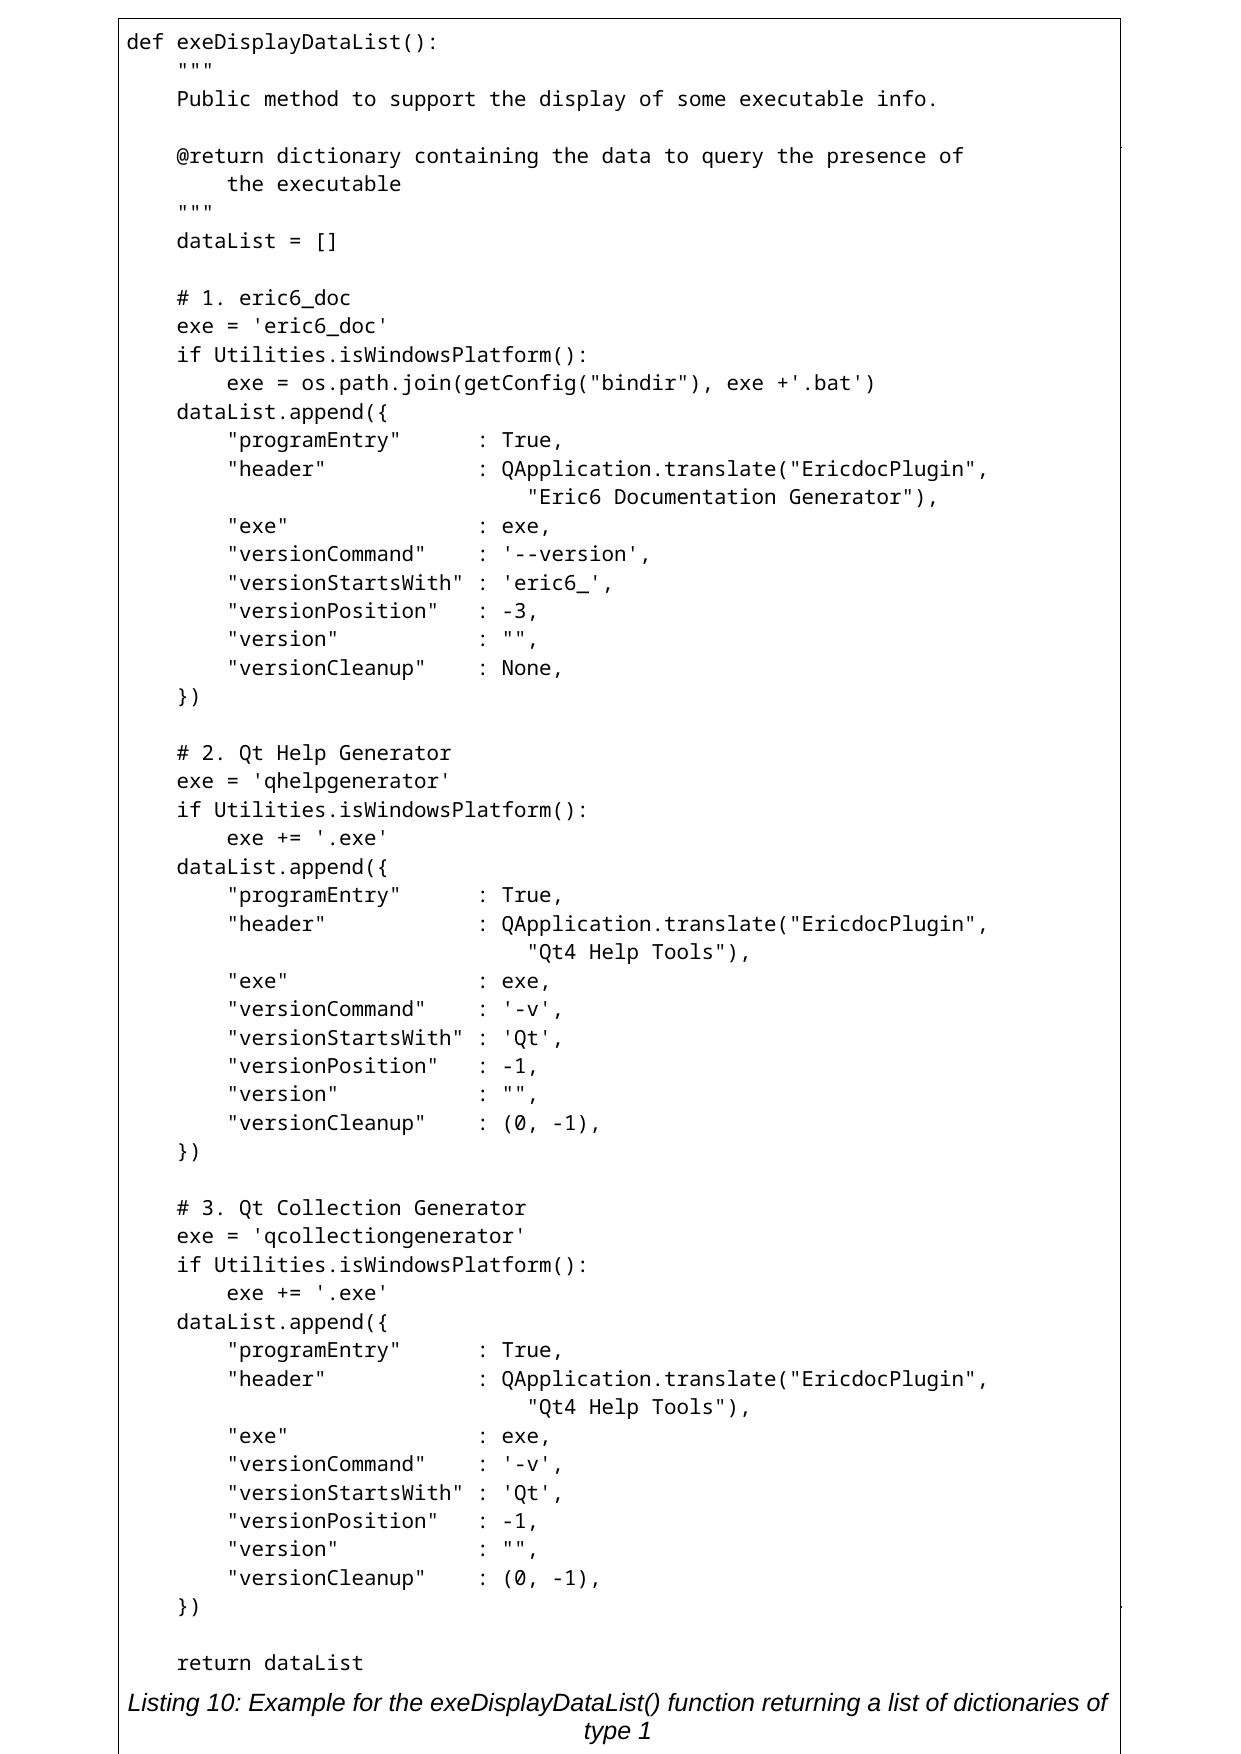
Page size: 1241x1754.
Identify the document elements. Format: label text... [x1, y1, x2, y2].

list Listing 10: Example for the exeDisplayDataList() function returning a list of dictionaries of type 1 [126, 1689, 1112, 1745]
list def exeDisplayDataList(): """ Public method to support the display of some executable info. @return dictionary containing the data to query the presence of the executable """ dataList = [] # 1. eric6_doc exe = 'eric6_doc' if Utilities.isWindowsPlatform(): exe = os.path.join(getConfig("bindir"), exe +'.bat') dataList.append({ "programEntry" : True, "header" : QApplication.translate("EricdocPlugin", "Eric6 Documentation Generator"), "exe" : exe, "versionCommand" : '--version', "versionStartsWith" : 'eric6_', "versionPosition" : -3, "version" : "", "versionCleanup" : None, }) # 2. Qt Help Generator exe = 'qhelpgenerator' if Utilities.isWindowsPlatform(): exe += '.exe' dataList.append({ "programEntry" : True, "header" : QApplication.translate("EricdocPlugin", "Qt4 Help Tools"), "exe" : exe, "versionCommand" : '-v', "versionStartsWith" : 'Qt', "versionPosition" : -1, "version" : "", "versionCleanup" : (0, -1), }) # 3. Qt Collection Generator exe = 'qcollectiongenerator' if Utilities.isWindowsPlatform(): exe += '.exe' dataList.append({ "programEntry" : True, "header" : QApplication.translate("EricdocPlugin", "Qt4 Help Tools"), "exe" : exe, "versionCommand" : '-v', "versionStartsWith" : 'Qt', "versionPosition" : -1, "version" : "", "versionCleanup" : (0, -1), }) return dataList [126, 27, 1112, 1677]
